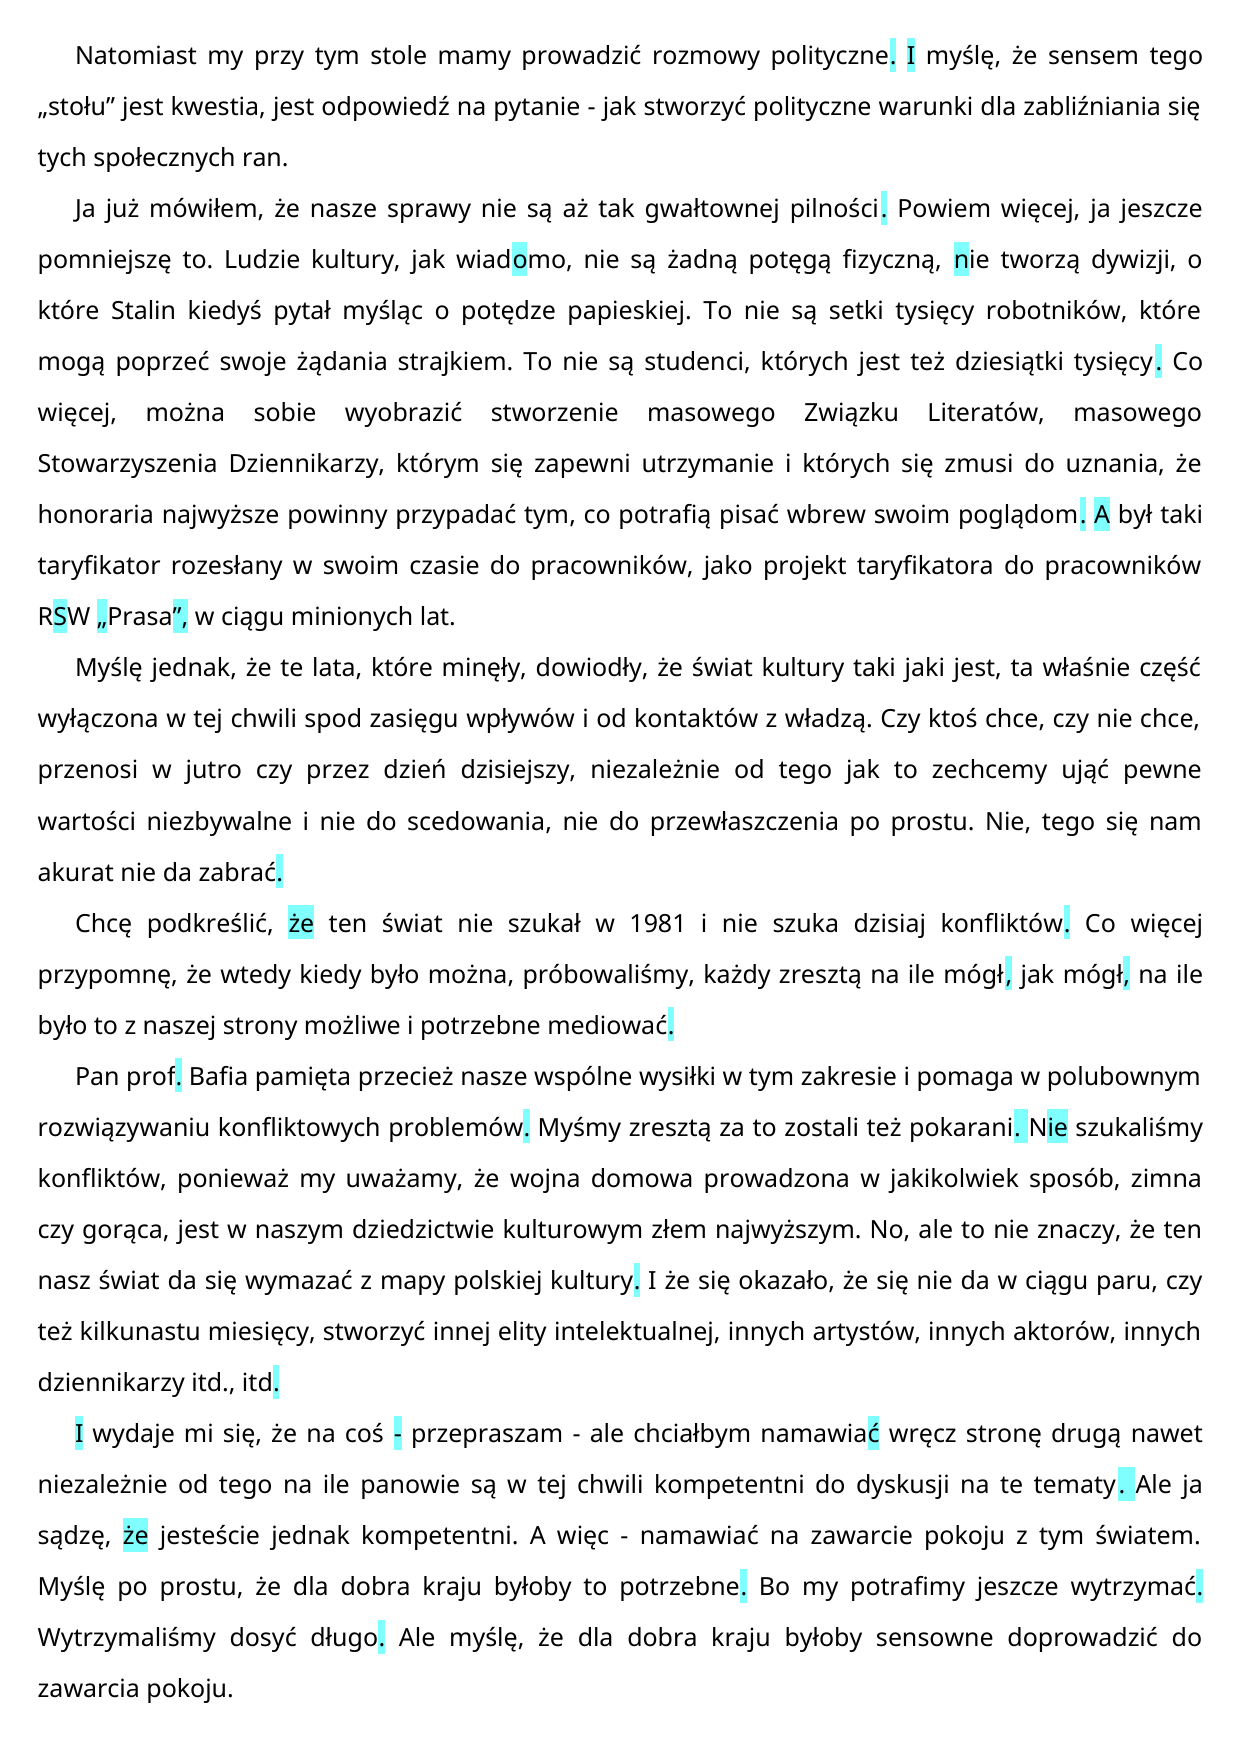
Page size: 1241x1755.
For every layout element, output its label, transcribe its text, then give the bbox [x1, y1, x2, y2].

text I wydaje mi się, że na coś - przepraszam - ale chciałbym namawiać wręcz stronę drugą nawet niezależnie od tego na ile panowie są w tej chwili kompetentni do dyskusji na te tematy. Ale ja sądzę, że jesteście jednak kompetentni. A więc - namawiać na zawarcie pokoju z tym światem. Myślę po prostu, że dla dobra kraju byłoby to potrzebne. Bo my potrafimy jeszcze wytrzymać. Wytrzymaliśmy dosyć długo. Ale myślę, że dla dobra kraju byłoby sensowne doprowadzić do zawarcia pokoju. [37, 1416, 1203, 1705]
text Ja już mówiłem, że nasze sprawy nie są aż tak gwałtownej pilności. Powiem więcej, ja jeszcze pomniejszę to. Ludzie kultury, jak wiadomo, nie są żadną potęgą fizyczną, nie tworzą dywizji, o które Stalin kiedyś pytał myśląc o potędze papieskiej. To nie są setki tysięcy robotników, które mogą poprzeć swoje żądania strajkiem. To nie są studenci, których jest też dziesiątki tysięcy. Co więcej, można sobie wyobrazić stworzenie masowego Związku Literatów, masowego Stowarzyszenia Dziennikarzy, którym się zapewni utrzymanie i których się zmusi do uznania, że honoraria najwyższe powinny przypadać tym, co potrafią pisać wbrew swoim poglądom. A był taki taryfikator rozesłany w swoim czasie do pracowników, jako projekt taryfikatora do pracowników RSW „Prasa”, w ciągu minionych lat. [37, 191, 1203, 633]
text Chcę podkreślić, że ten świat nie szukał w 1981 i nie szuka dzisiaj konfliktów. Co więcej przypomnę, że wtedy kiedy było można, próbowaliśmy, każdy zresztą na ile mógł, jak mógł, na ile było to z naszej strony możliwe i potrzebne mediować. [37, 905, 1203, 1041]
text Myślę jednak, że te lata, które minęły, dowiodły, że świat kultury taki jaki jest, ta właśnie część wyłączona w tej chwili spod zasięgu wpływów i od kontaktów z władzą. Czy ktoś chce, czy nie chce, przenosi w jutro czy przez dzień dzisiejszy, niezależnie od tego jak to zechcemy ująć pewne wartości niezbywalne i nie do scedowania, nie do przewłaszczenia po prostu. Nie, tego się nam akurat nie da zabrać. [37, 650, 1203, 888]
text Natomiast my przy tym stole mamy prowadzić rozmowy polityczne. I myślę, że sensem tego „stołu” jest kwestia, jest odpowiedź na pytanie - jak stworzyć polityczne warunki dla zabliźniania się tych społecznych ran. [37, 37, 1203, 174]
text Pan prof. Bafia pamięta przecież nasze wspólne wysiłki w tym zakresie i pomaga w polubownym rozwiązywaniu konfliktowych problemów. Myśmy zresztą za to zostali też pokarani. Nie szukaliśmy konfliktów, ponieważ my uważamy, że wojna domowa prowadzona w jakikolwiek sposób, zimna czy gorąca, jest w naszym dziedzictwie kulturowym złem najwyższym. No, ale to nie znaczy, że ten nasz świat da się wymazać z mapy polskiej kultury. I że się okazało, że się nie da w ciągu paru, czy też kilkunastu miesięcy, stworzyć innej elity intelektualnej, innych artystów, innych aktorów, innych dziennikarzy itd., itd. [37, 1058, 1203, 1399]
